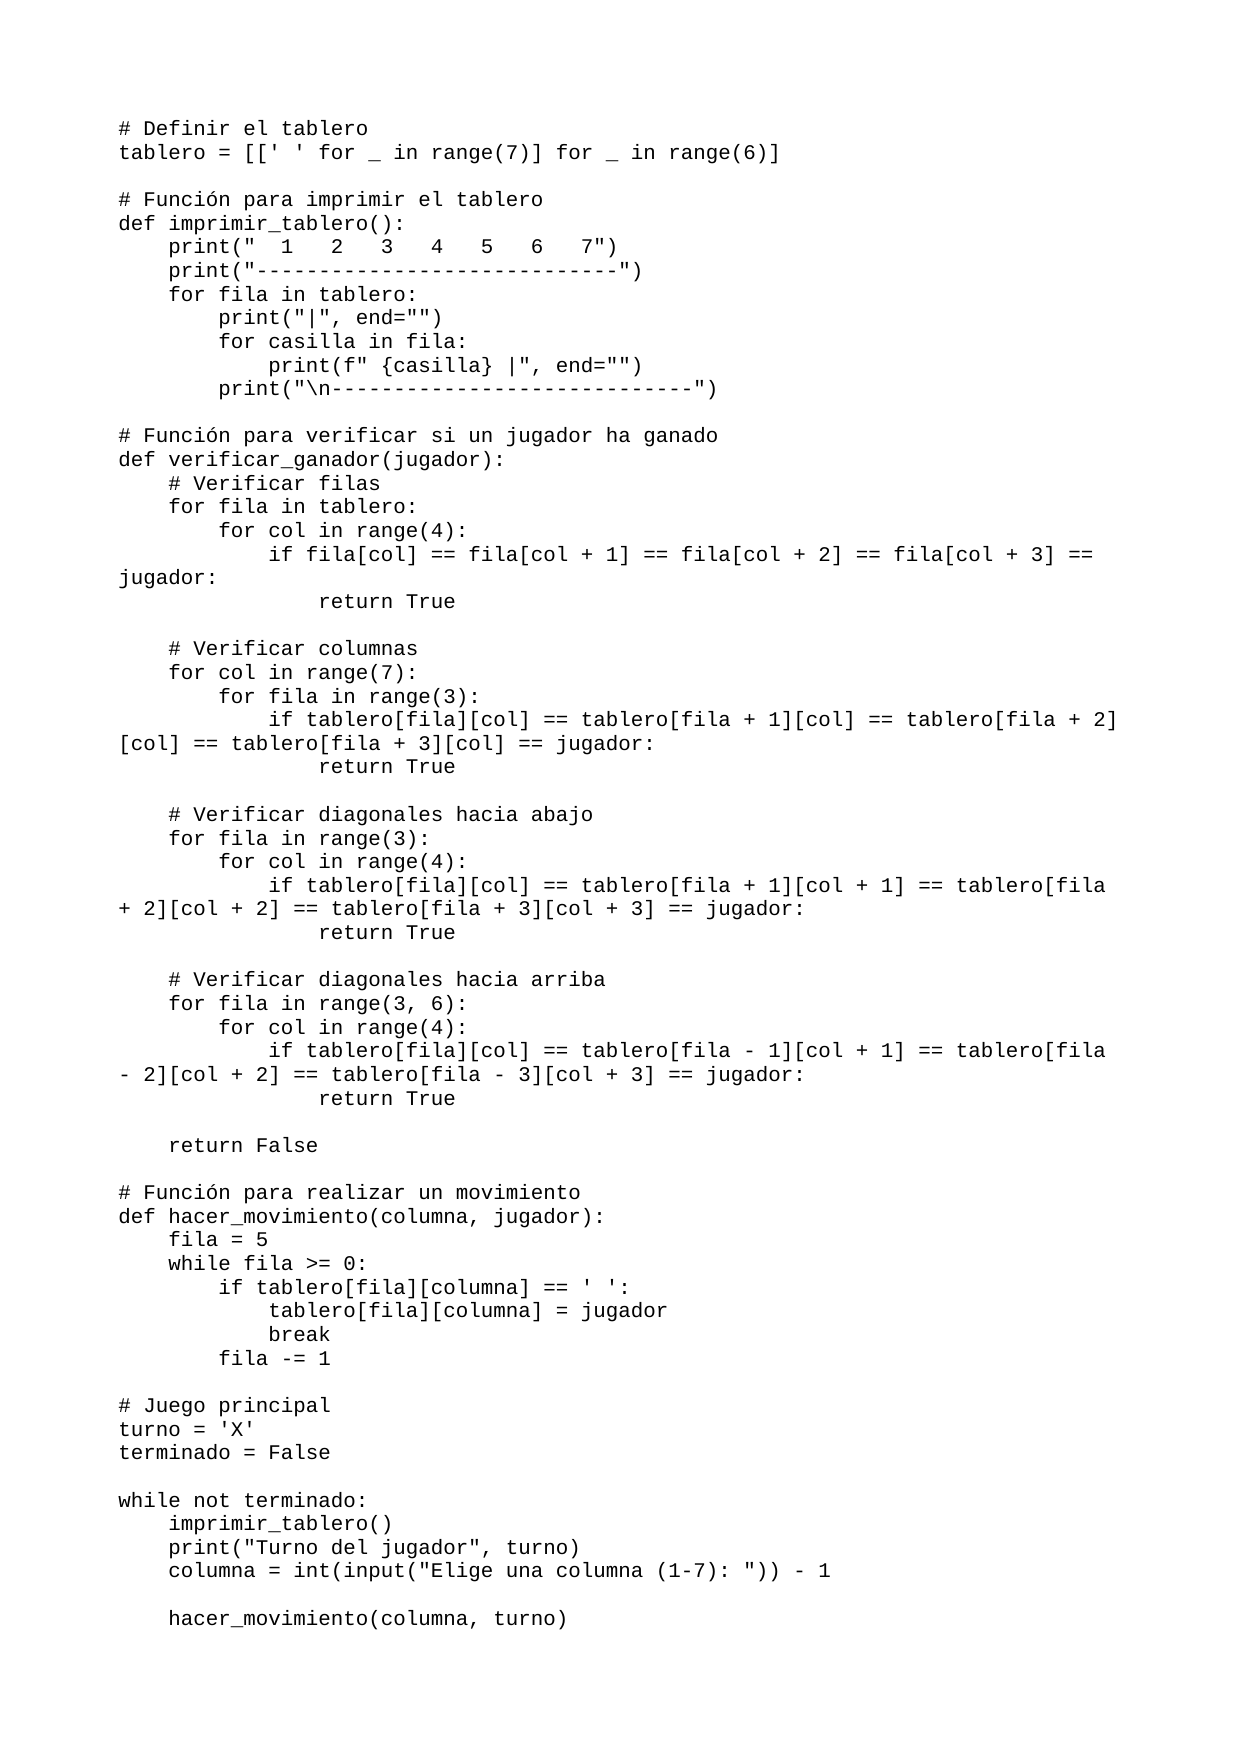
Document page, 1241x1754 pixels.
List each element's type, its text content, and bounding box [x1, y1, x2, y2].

text if tablero[fila][col] == tablero[fila - 1][col + 1] == tablero[fila - 2][col + 2] == tablero[fila - 3][col + 3] == jugador: [118, 1040, 1122, 1088]
text for col in range(4): [118, 1017, 1122, 1040]
text fila = 5 [118, 1229, 1122, 1253]
text return True [118, 757, 1122, 780]
text # Función para verificar si un jugador ha ganado [118, 426, 1122, 449]
text # Verificar diagonales hacia abajo [118, 804, 1122, 827]
text tablero[fila][columna] = jugador [118, 1300, 1122, 1324]
text print("-----------------------------") [118, 260, 1122, 284]
text for fila in tablero: [118, 284, 1122, 307]
text if tablero[fila][col] == tablero[fila + 1][col + 1] == tablero[fila + 2][col + 2] == tablero[fila + 3][col + 3] == jugador: [118, 875, 1122, 922]
text # Función para imprimir el tablero [118, 189, 1122, 213]
text imprimir_tablero() [118, 1513, 1122, 1537]
text # Verificar diagonales hacia arriba [118, 969, 1122, 993]
text def imprimir_tablero(): [118, 213, 1122, 236]
text columna = int(input("Elige una columna (1-7): ")) - 1 [118, 1561, 1122, 1584]
text if tablero[fila][columna] == ' ': [118, 1277, 1122, 1300]
text print("|", end="") [118, 307, 1122, 331]
text if tablero[fila][col] == tablero[fila + 1][col] == tablero[fila + 2][col] == tablero[fila + 3][col] == jugador: [118, 709, 1122, 757]
text for casilla in fila: [118, 331, 1122, 354]
text return True [118, 1088, 1122, 1111]
text for fila in range(3): [118, 827, 1122, 851]
text turno = 'X' [118, 1419, 1122, 1442]
text def hacer_movimiento(columna, jugador): [118, 1206, 1122, 1229]
text return True [118, 591, 1122, 615]
text tablero = [[' ' for _ in range(7)] for _ in range(6)] [118, 142, 1122, 165]
text break [118, 1324, 1122, 1348]
text # Juego principal [118, 1395, 1122, 1419]
text # Función para realizar un movimiento [118, 1182, 1122, 1206]
text for fila in tablero: [118, 496, 1122, 520]
text fila -= 1 [118, 1348, 1122, 1371]
text while fila >= 0: [118, 1253, 1122, 1277]
text while not terminado: [118, 1489, 1122, 1513]
text return False [118, 1135, 1122, 1158]
text # Definir el tablero [118, 118, 1122, 142]
text # Verificar filas [118, 473, 1122, 496]
text if fila[col] == fila[col + 1] == fila[col + 2] == fila[col + 3] == jugador: [118, 544, 1122, 591]
text for col in range(7): [118, 662, 1122, 686]
text for fila in range(3, 6): [118, 993, 1122, 1017]
text hacer_movimiento(columna, turno) [118, 1608, 1122, 1631]
text def verificar_ganador(jugador): [118, 449, 1122, 473]
text for fila in range(3): [118, 686, 1122, 709]
text print("Turno del jugador", turno) [118, 1537, 1122, 1561]
text # Verificar columnas [118, 638, 1122, 662]
text print("\n-----------------------------") [118, 378, 1122, 402]
text return True [118, 922, 1122, 946]
text for col in range(4): [118, 520, 1122, 544]
text print(f" {casilla} |", end="") [118, 354, 1122, 378]
text print(" 1 2 3 4 5 6 7") [118, 236, 1122, 260]
text terminado = False [118, 1442, 1122, 1466]
text for col in range(4): [118, 851, 1122, 875]
